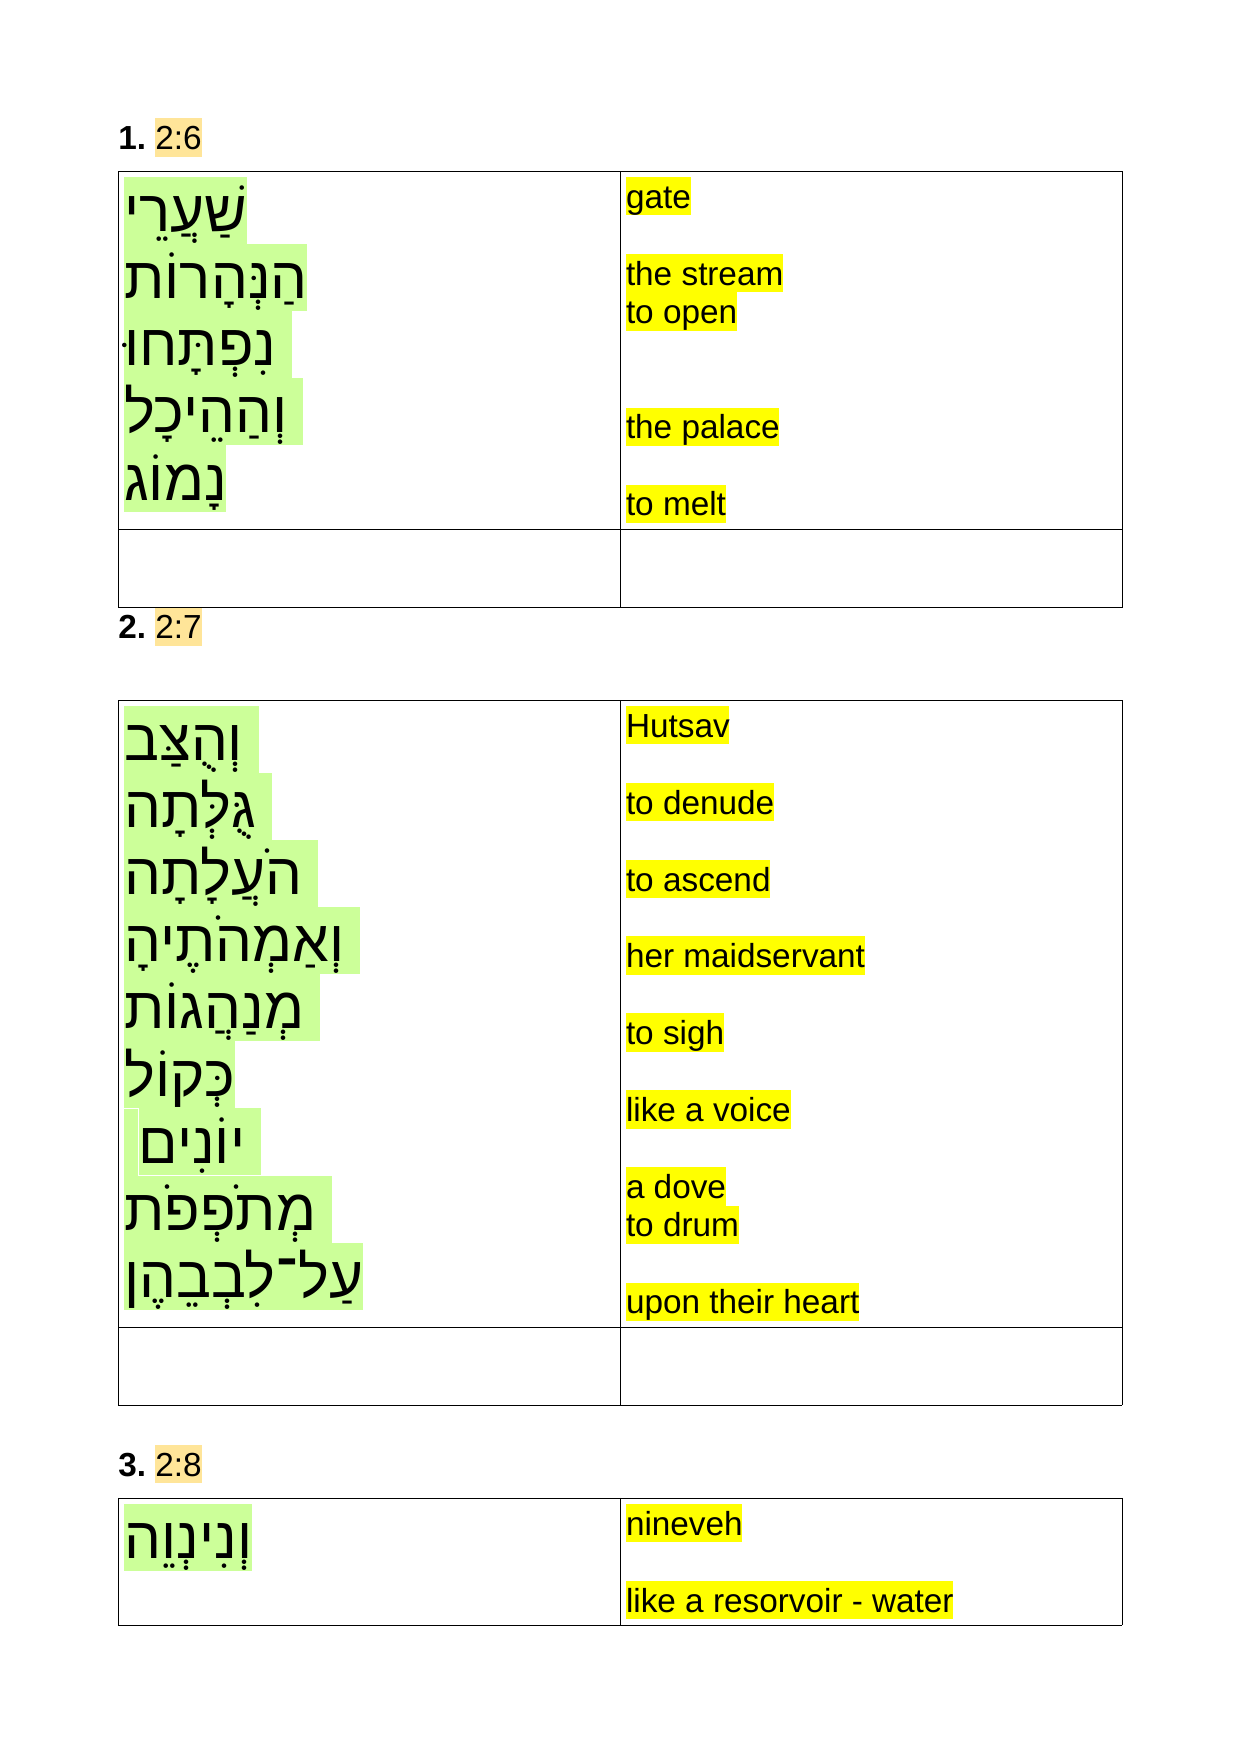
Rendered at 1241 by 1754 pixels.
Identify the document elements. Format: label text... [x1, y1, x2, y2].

table_header nineveh like a resorvoir - water [621, 1499, 1122, 1625]
table_cell [119, 530, 620, 607]
table_header וְהֻצַּב גֻּלְּתָה הֹעֲלָתָה וְאַמְהֹתֶיהָ מְנַהֲגוֹת כְּקוֹל יוֹנִים מְתֹפְפֹת עַל־לִבְבֵהֶן [119, 701, 620, 1327]
table_cell [621, 1328, 1122, 1405]
text 3. 2:8 [118, 1445, 1122, 1483]
table_header וְנִינְוֵה [119, 1499, 620, 1625]
table_header Hutsav to denude to ascend her maidservant to sigh like a voice a dove to drum upon their heart [621, 701, 1122, 1327]
table_cell [119, 1328, 620, 1405]
table_cell [621, 530, 1122, 607]
text 1. 2:6 [118, 118, 1122, 157]
text 2. 2:7 [118, 608, 1122, 646]
table_header שַׁעֲרֵי הַנְּהָרוֹת נִפְתָּחוּ וְהַהֵיכָל נָמוֹג [119, 172, 620, 529]
table_header gate the stream to open the palace to melt [621, 172, 1122, 529]
